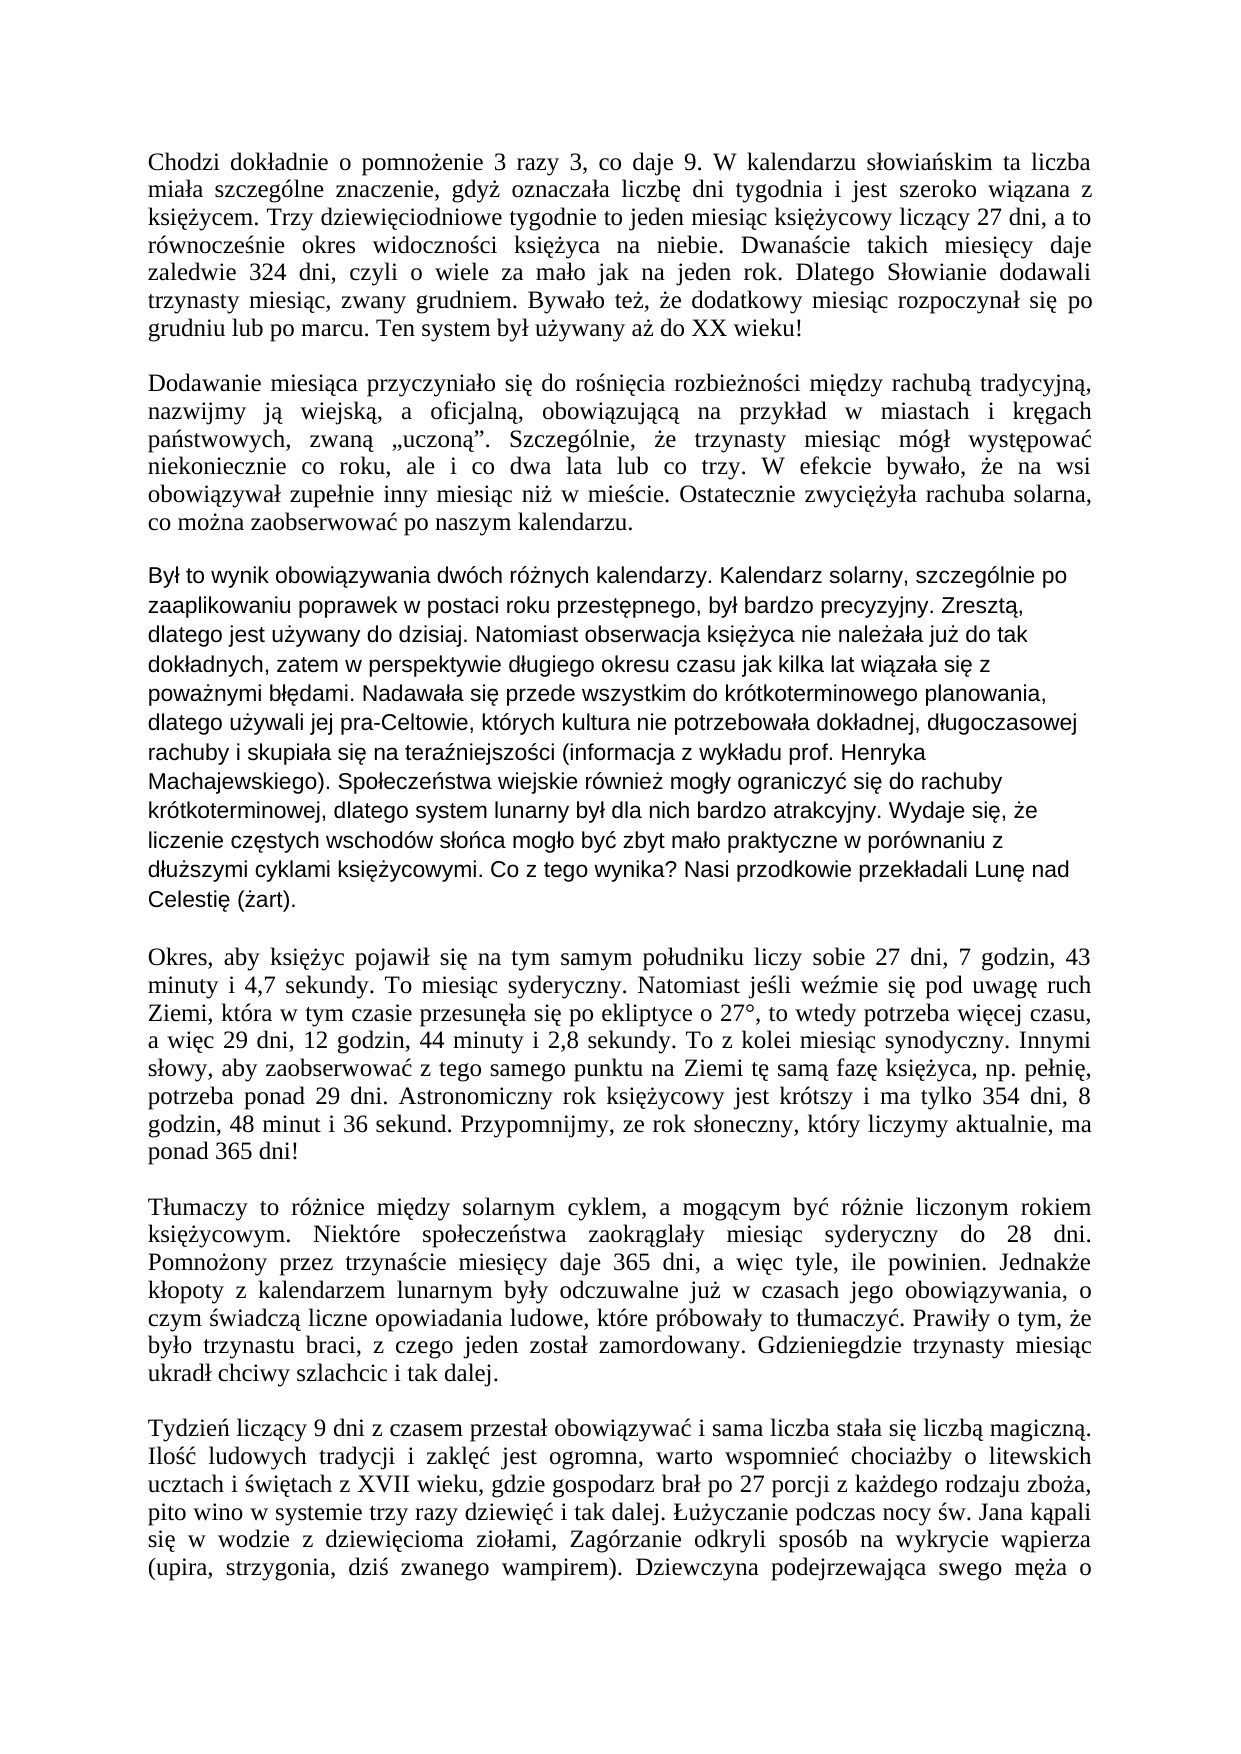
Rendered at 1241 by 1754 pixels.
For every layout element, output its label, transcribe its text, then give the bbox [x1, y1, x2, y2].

text Okres, aby księżyc pojawił się na tym samym południku liczy sobie 27 dni, 7 godzin, 43 minuty i 4,7 sekundy. To miesiąc syderyczny. Natomiast jeśli weźmie się pod uwagę ruch Ziemi, która w tym czasie przesunęła się po ekliptyce o 27°, to wtedy potrzeba więcej czasu, a więc 29 dni, 12 godzin, 44 minuty i 2,8 sekundy. To z kolei miesiąc synodyczny. Innymi słowy, aby zaobserwować z tego samego punktu na Ziemi tę samą fazę księżyca, np. pełnię, potrzeba ponad 29 dni. Astronomiczny rok księżycowy jest krótszy i ma tylko 354 dni, 8 godzin, 48 minut i 36 sekund. Przypomnijmy, ze rok słoneczny, który liczymy aktualnie, ma ponad 365 dni! [148, 943, 1093, 1165]
text Tłumaczy to różnice między solarnym cyklem, a mogącym być różnie liczonym rokiem księżycowym. Niektóre społeczeństwa zaokrąglały miesiąc syderyczny do 28 dni. Pomnożony przez trzynaście miesięcy daje 365 dni, a więc tyle, ile powinien. Jednakże kłopoty z kalendarzem lunarnym były odczuwalne już w czasach jego obowiązywania, o czym świadczą liczne opowiadania ludowe, które próbowały to tłumaczyć. Prawiły o tym, że było trzynastu braci, z czego jeden został zamordowany. Gdzieniegdzie trzynasty miesiąc ukradł chciwy szlachcic i tak dalej. [148, 1193, 1093, 1387]
text Dodawanie miesiąca przyczyniało się do rośnięcia rozbieżności między rachubą tradycyjną, nazwijmy ją wiejską, a oficjalną, obowiązującą na przykład w miastach i kręgach państwowych, zwaną „uczoną”. Szczególnie, że trzynasty miesiąc mógł występować niekoniecznie co roku, ale i co dwa lata lub co trzy. W efekcie bywało, że na wsi obowiązywał zupełnie inny miesiąc niż w mieście. Ostatecznie zwyciężyła rachuba solarna, co można zaobserwować po naszym kalendarzu. [148, 369, 1093, 536]
text Był to wynik obowiązywania dwóch różnych kalendarzy. Kalendarz solarny, szczególnie po zaaplikowaniu poprawek w postaci roku przestępnego, był bardzo precyzyjny. Zresztą, dlatego jest używany do dzisiaj. Natomiast obserwacja księżyca nie należała już do tak dokładnych, zatem w perspektywie długiego okresu czasu jak kilka lat wiązała się z poważnymi błędami. Nadawała się przede wszystkim do krótkoterminowego planowania, dlatego używali jej pra-Celtowie, których kultura nie potrzebowała dokładnej, długoczasowej rachuby i skupiała się na teraźniejszości (informacja z wykładu prof. Henryka Machajewskiego). Społeczeństwa wiejskie również mogły ograniczyć się do rachuby krótkoterminowej, dlatego system lunarny był dla nich bardzo atrakcyjny. Wydaje się, że liczenie częstych wschodów słońca mogło być zbyt mało praktyczne w porównaniu z dłuższymi cyklami księżycowymi. Co z tego wynika? Nasi przodkowie przekładali Lunę nad Celestię (żart). [148, 563, 1093, 912]
text Tydzień liczący 9 dni z czasem przestał obowiązywać i sama liczba stała się liczbą magiczną. Ilość ludowych tradycji i zaklęć jest ogromna, warto wspomnieć chociażby o litewskich ucztach i świętach z XVII wieku, gdzie gospodarz brał po 27 porcji z każdego rodzaju zboża, pito wino w systemie trzy razy dziewięć i tak dalej. Łużyczanie podczas nocy św. Jana kąpali się w wodzie z dziewięcioma ziołami, Zagórzanie odkryli sposób na wykrycie wąpierza (upira, strzygonia, dziś zwanego wampirem). Dziewczyna podejrzewająca swego męża o [148, 1414, 1093, 1581]
text Chodzi dokładnie o pomnożenie 3 razy 3, co daje 9. W kalendarzu słowiańskim ta liczba miała szczególne znaczenie, gdyż oznaczała liczbę dni tygodnia i jest szeroko wiązana z księżycem. Trzy dziewięciodniowe tygodnie to jeden miesiąc księżycowy liczący 27 dni, a to równocześnie okres widoczności księżyca na niebie. Dwanaście takich miesięcy daje zaledwie 324 dni, czyli o wiele za mało jak na jeden rok. Dlatego Słowianie dodawali trzynasty miesiąc, zwany grudniem. Bywało też, że dodatkowy miesiąc rozpoczynał się po grudniu lub po marcu. Ten system był używany aż do XX wieku! [148, 148, 1093, 342]
